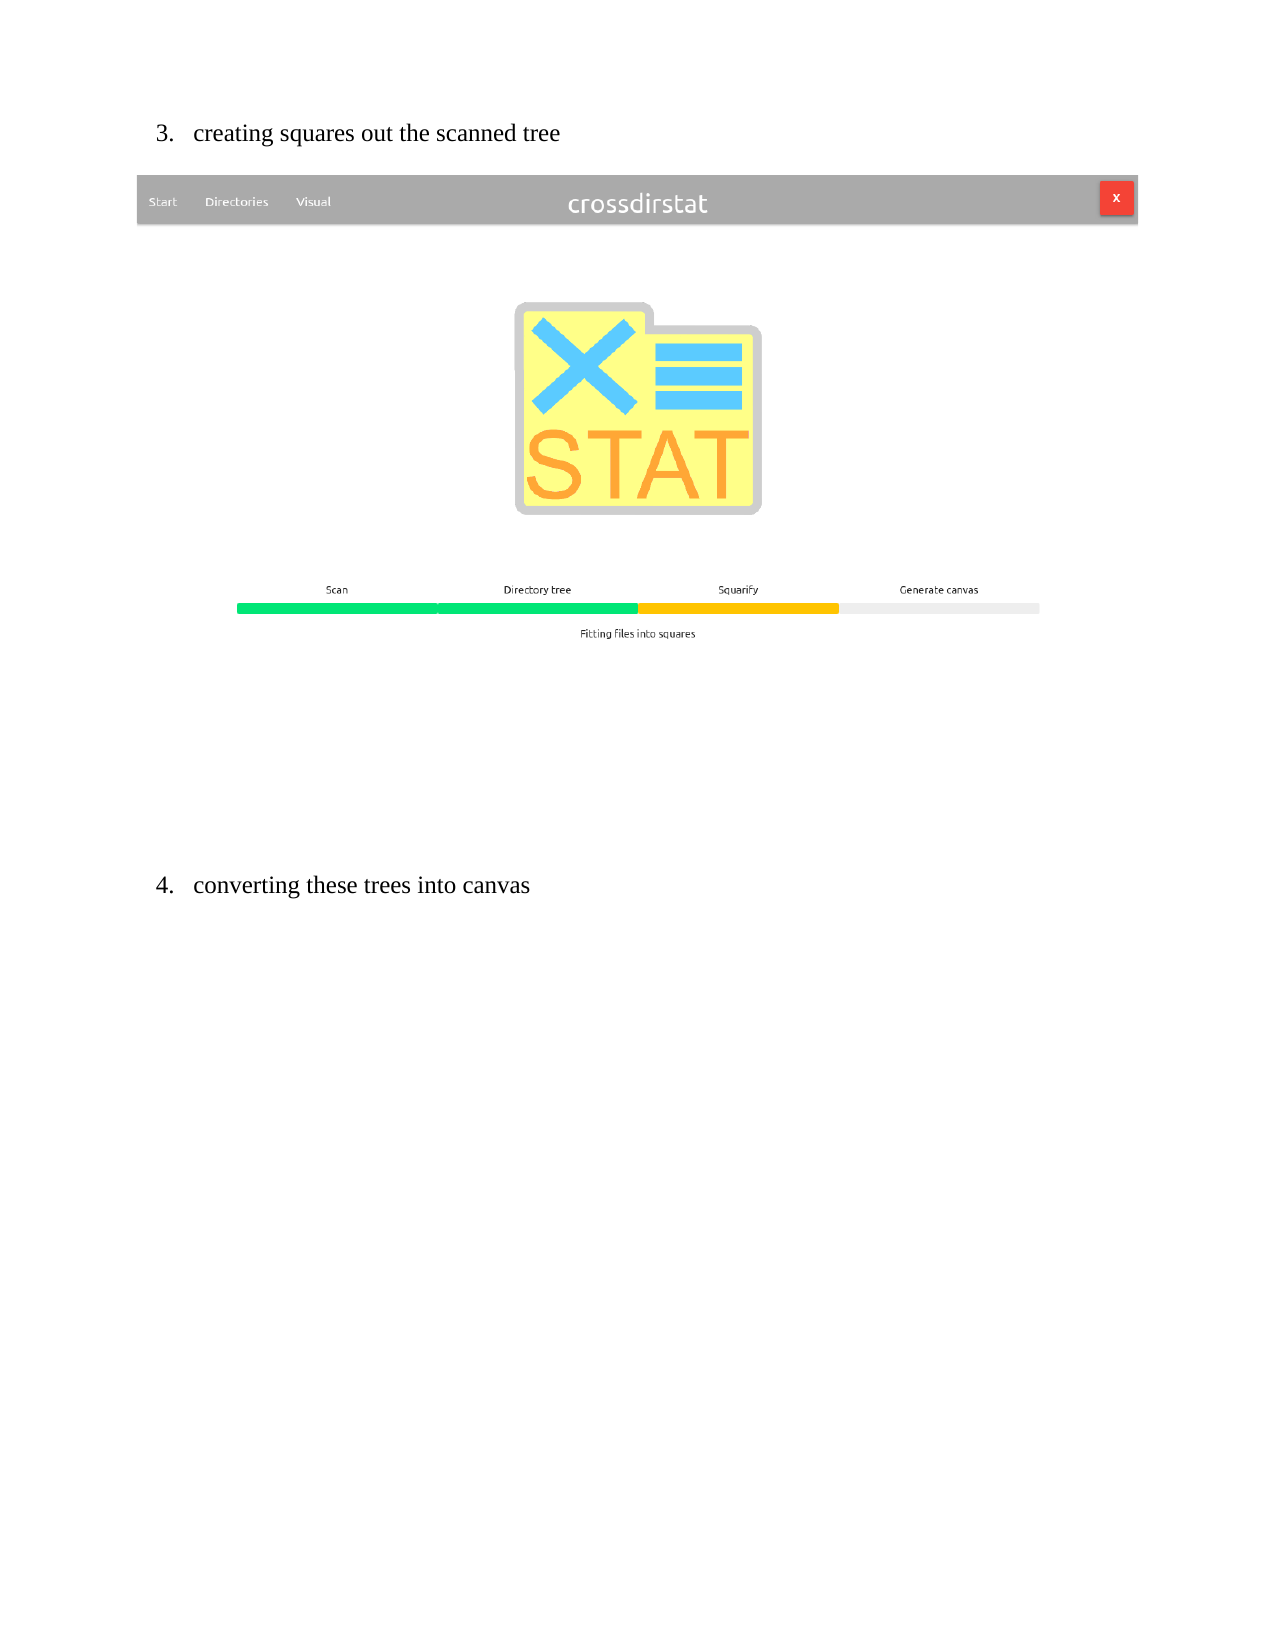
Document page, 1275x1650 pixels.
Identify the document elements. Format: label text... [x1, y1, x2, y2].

list converting these trees into canvas [156, 870, 1157, 956]
list creating squares out the scanned tree [156, 118, 1157, 147]
picture [136, 175, 1139, 784]
